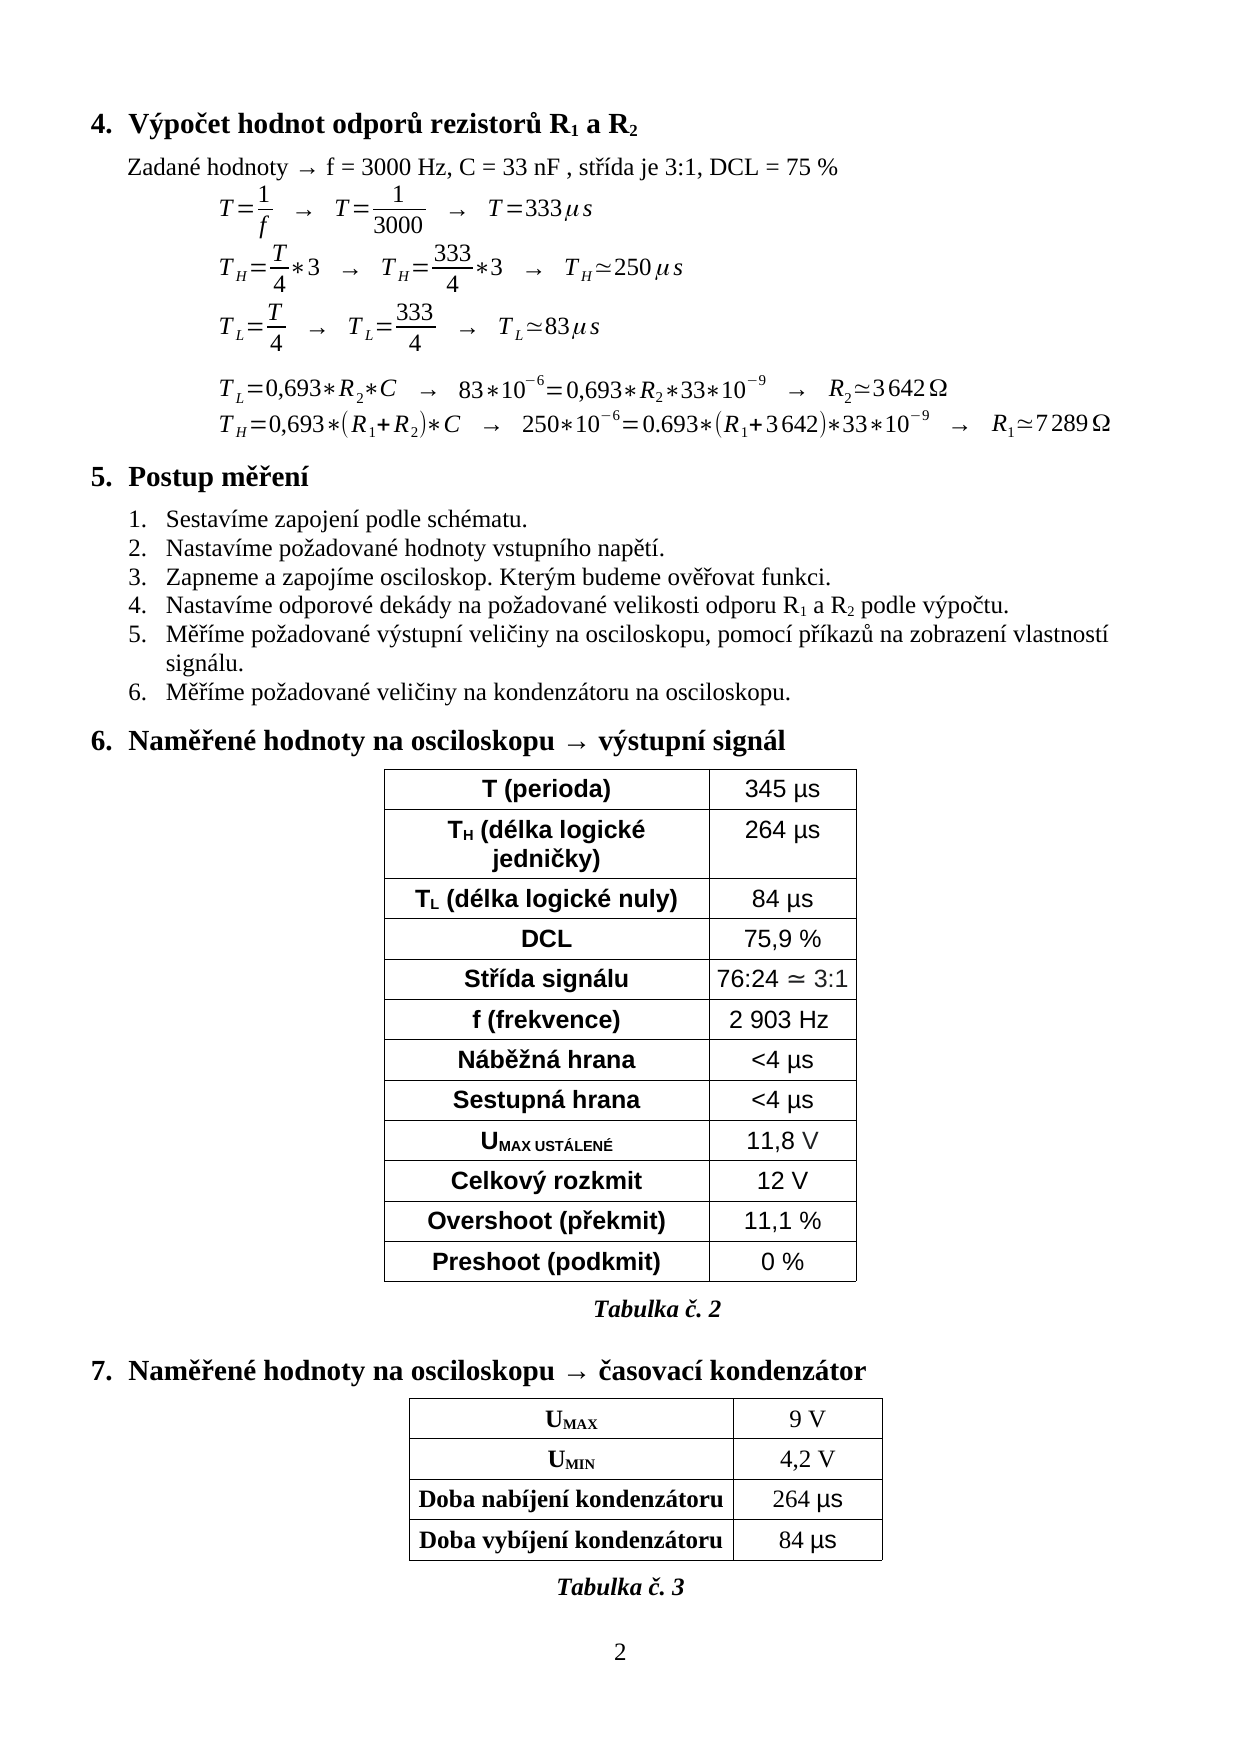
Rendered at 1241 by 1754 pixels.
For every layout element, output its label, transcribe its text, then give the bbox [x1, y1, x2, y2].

table_cell <4 µs [710, 1040, 856, 1079]
list Zapneme a zapojíme osciloskop. Kterým budeme ověřovat funkci. [128, 562, 1187, 591]
table_cell 0 % [710, 1242, 856, 1281]
table_cell <4 µs [710, 1081, 856, 1120]
text →→ [53, 298, 1187, 357]
table_cell TH (délka logické jedničky) [385, 810, 709, 878]
table_cell Střída signálu [385, 960, 709, 999]
table_header 9 V [734, 1399, 882, 1438]
table_cell f (frekvence) [385, 1000, 709, 1039]
table_cell DCL [385, 919, 709, 959]
table_cell 12 V [710, 1161, 856, 1201]
table_cell 11,8 V [710, 1121, 856, 1160]
text Tabulka č. 2 [53, 1294, 1187, 1322]
table_cell 75,9 % [710, 919, 856, 959]
table_header 345 µs [710, 770, 856, 809]
table_cell Náběžná hrana [385, 1040, 709, 1079]
table_cell Preshoot (podkmit) [385, 1242, 709, 1281]
table_cell UMIN [410, 1439, 733, 1479]
text →→ [53, 406, 1187, 441]
table_cell 264 µs [734, 1480, 882, 1519]
title Postup měření [91, 459, 1187, 493]
table_header UMAX [410, 1399, 733, 1438]
table_cell UMAX USTÁLENÉ [385, 1121, 709, 1160]
list Nastavíme odporové dekády na požadované velikosti odporu R1 a R2 podle výpočtu. [128, 591, 1187, 619]
text Tabulka č. 3 [53, 1572, 1187, 1601]
table_cell 76:24 ≃ 3:1 [710, 960, 856, 999]
table_cell 84 µs [734, 1520, 882, 1559]
table_cell 264 µs [710, 810, 856, 878]
text →→ [53, 357, 1187, 406]
table_cell Sestupná hrana [385, 1081, 709, 1120]
text →→ [53, 180, 1187, 239]
list Měříme požadované výstupní veličiny na osciloskopu, pomocí příkazů na zobrazení vlastností signálu. [128, 619, 1187, 677]
table_cell Overshoot (překmit) [385, 1202, 709, 1241]
table_cell Doba vybíjení kondenzátoru [410, 1520, 733, 1559]
table_header T (perioda) [385, 770, 709, 809]
table_cell 84 µs [710, 879, 856, 918]
text Zadané hodnoty → f = 3000 Hz, C = 33 nF , střída je 3:1, DCL = 75 % [53, 152, 1187, 180]
list Nastavíme požadované hodnoty vstupního napětí. [128, 533, 1187, 562]
title Naměřené hodnoty na osciloskopu → časovací kondenzátor [91, 1353, 1187, 1386]
table_cell 11,1 % [710, 1202, 856, 1241]
list Sestavíme zapojení podle schématu. [128, 504, 1187, 533]
title Výpočet hodnot odporů rezistorů R1 a R2 [91, 106, 1187, 140]
table_cell 2 903 Hz [710, 1000, 856, 1039]
table_cell Celkový rozkmit [385, 1161, 709, 1201]
title Naměřené hodnoty na osciloskopu → výstupní signál [91, 723, 1187, 757]
table_cell TL (délka logické nuly) [385, 879, 709, 918]
list Měříme požadované veličiny na kondenzátoru na osciloskopu. [128, 677, 1187, 706]
table_cell 4,2 V [734, 1439, 882, 1479]
table_cell Doba nabíjení kondenzátoru [410, 1480, 733, 1519]
text →→ [53, 239, 1187, 298]
